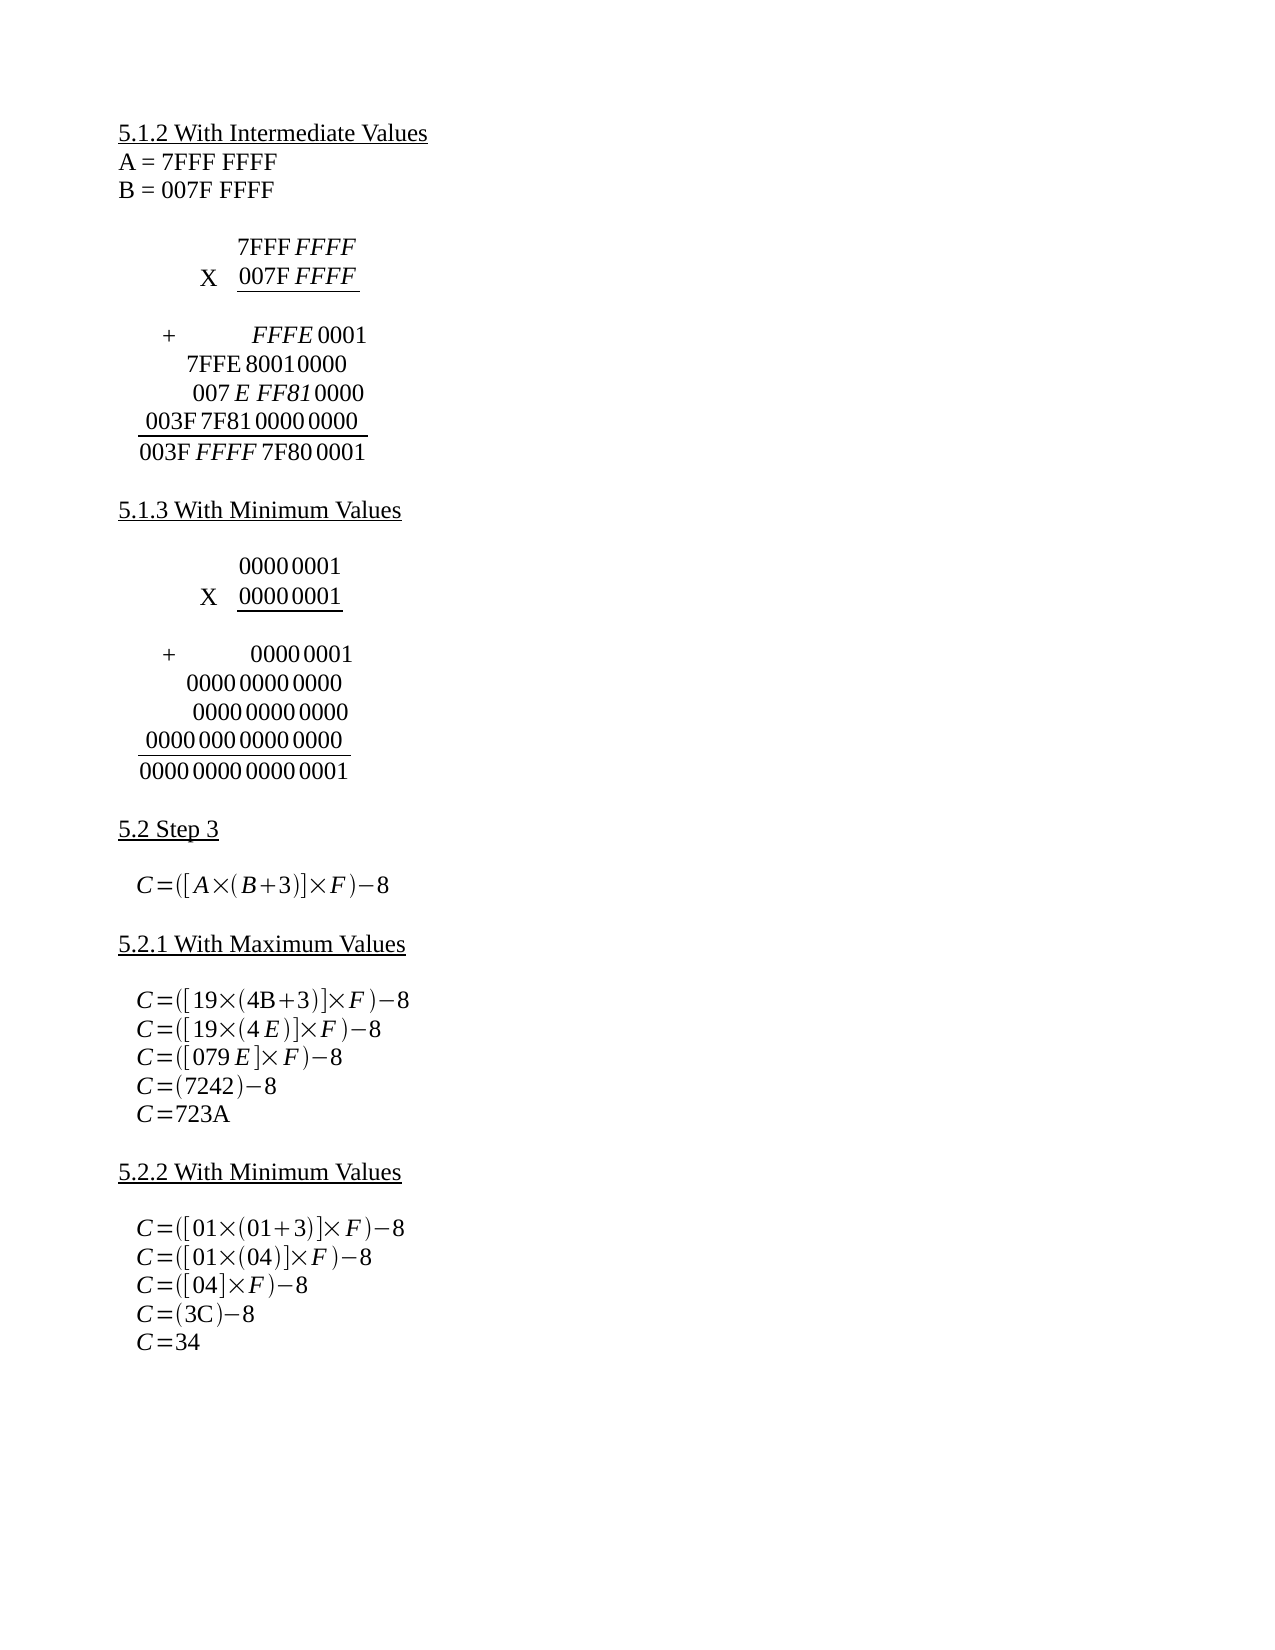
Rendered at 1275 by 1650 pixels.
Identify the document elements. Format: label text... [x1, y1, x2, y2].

text + [118, 640, 1157, 669]
text B = 007F FFFF [118, 176, 1157, 204]
text 5.1.3 With Minimum Values [118, 495, 1157, 524]
text + [118, 321, 1157, 350]
text 5.1.2 With Intermediate Values [118, 118, 1157, 147]
text 5.2.1 With Maximum Values [118, 929, 1157, 958]
text 5.2.2 With Minimum Values [118, 1157, 1157, 1186]
text 5.2 Step 3 [118, 814, 1157, 843]
text A = 7FFF FFFF [118, 147, 1157, 176]
text X [118, 233, 1157, 321]
text X [118, 552, 1157, 640]
